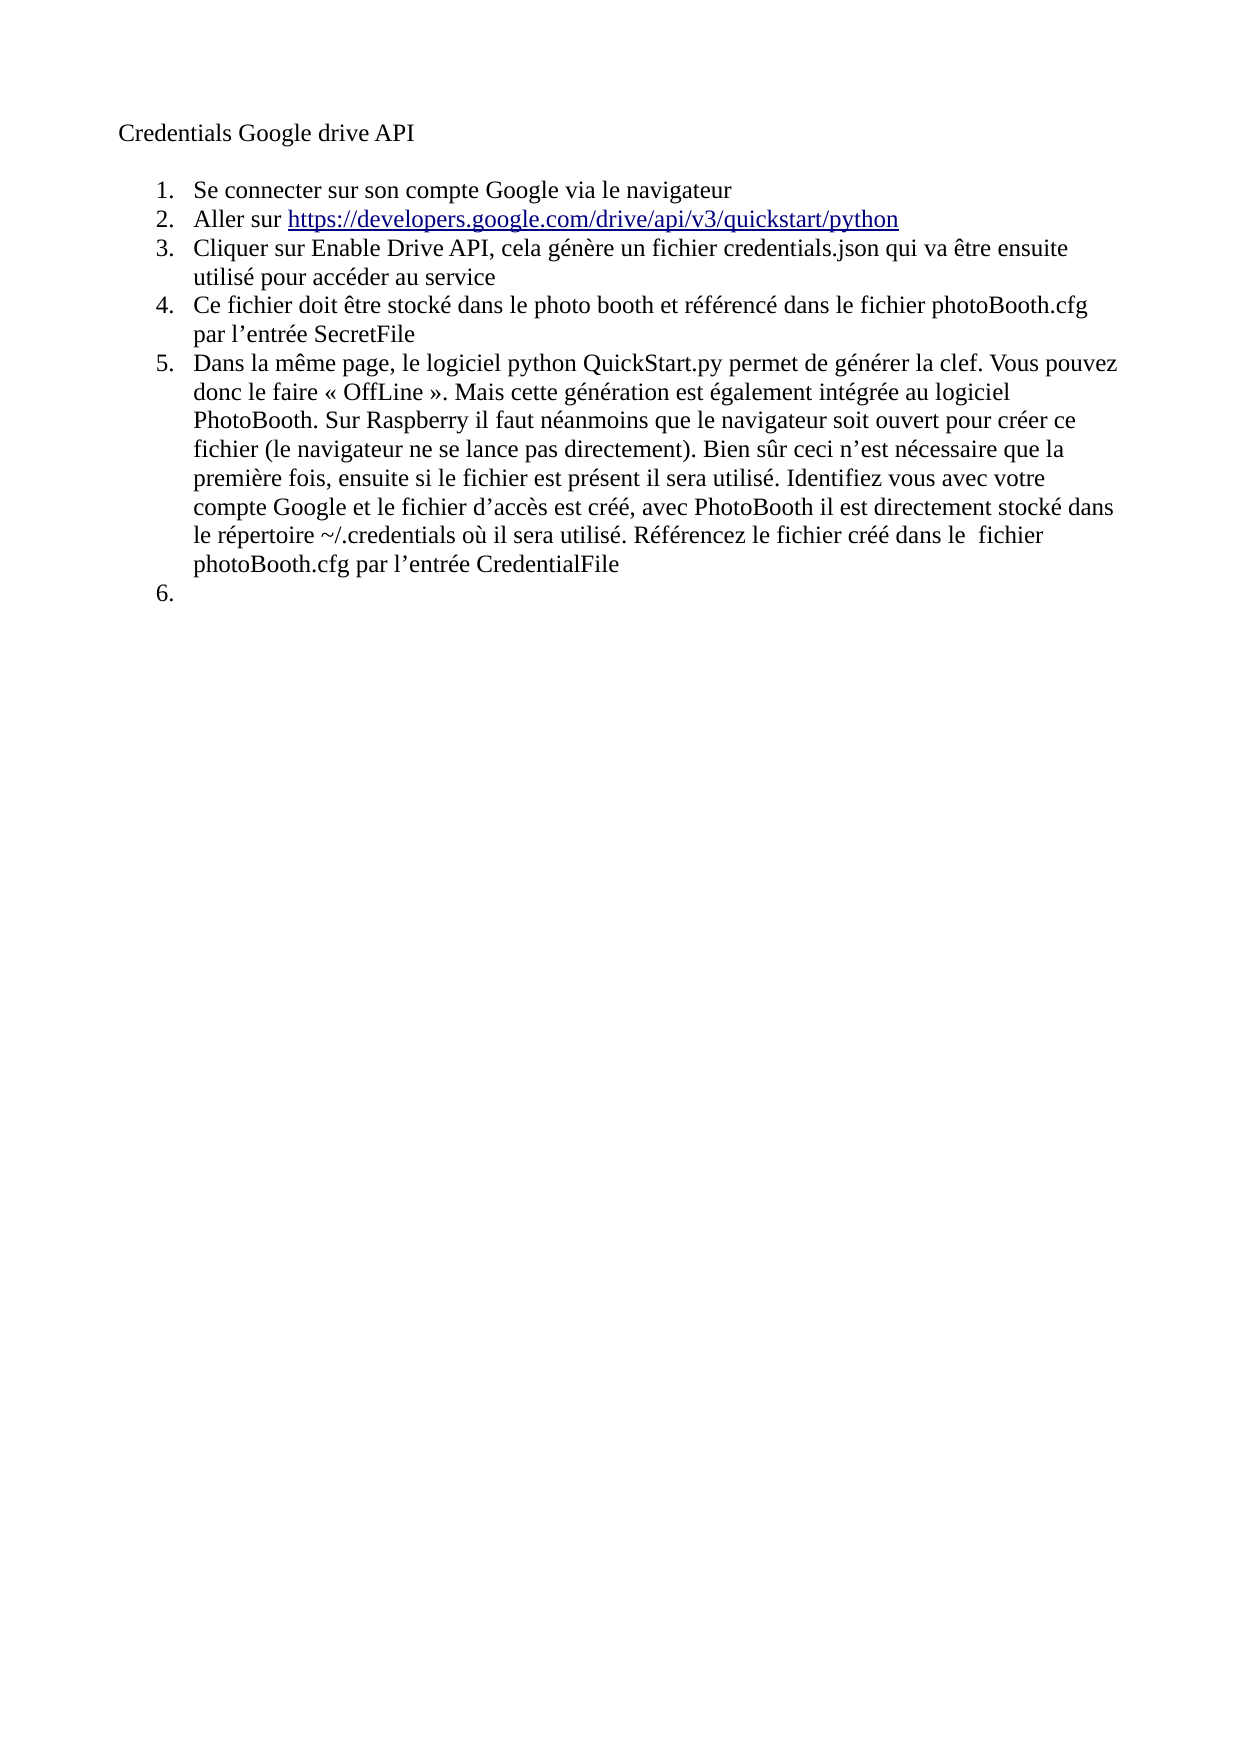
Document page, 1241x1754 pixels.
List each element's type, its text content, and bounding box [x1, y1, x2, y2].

text Credentials Google drive API [118, 118, 1122, 147]
list Ce fichier doit être stocké dans le photo booth et référencé dans le fichier photoBooth.cfg par l’entrée SecretFile [156, 291, 1122, 348]
list Se connecter sur son compte Google via le navigateur [156, 176, 1122, 204]
list Aller sur https://developers.google.com/drive/api/v3/quickstart/python [156, 204, 1122, 233]
list Dans la même page, le logiciel python QuickStart.py permet de générer la clef. Vous pouvez donc le faire « OffLine ». Mais cette génération est également intégrée au logiciel PhotoBooth. Sur Raspberry il faut néanmoins que le navigateur soit ouvert pour créer ce fichier (le navigateur ne se lance pas directement). Bien sûr ceci n’est nécessaire que la première fois, ensuite si le fichier est présent il sera utilisé. Identifiez vous avec votre compte Google et le fichier d’accès est créé, avec PhotoBooth il est directement stocké dans le répertoire ~/.credentials où il sera utilisé. Référencez le fichier créé dans le fichier photoBooth.cfg par l’entrée CredentialFile [156, 348, 1122, 578]
list Cliquer sur Enable Drive API, cela génère un fichier credentials.json qui va être ensuite utilisé pour accéder au service [156, 233, 1122, 291]
